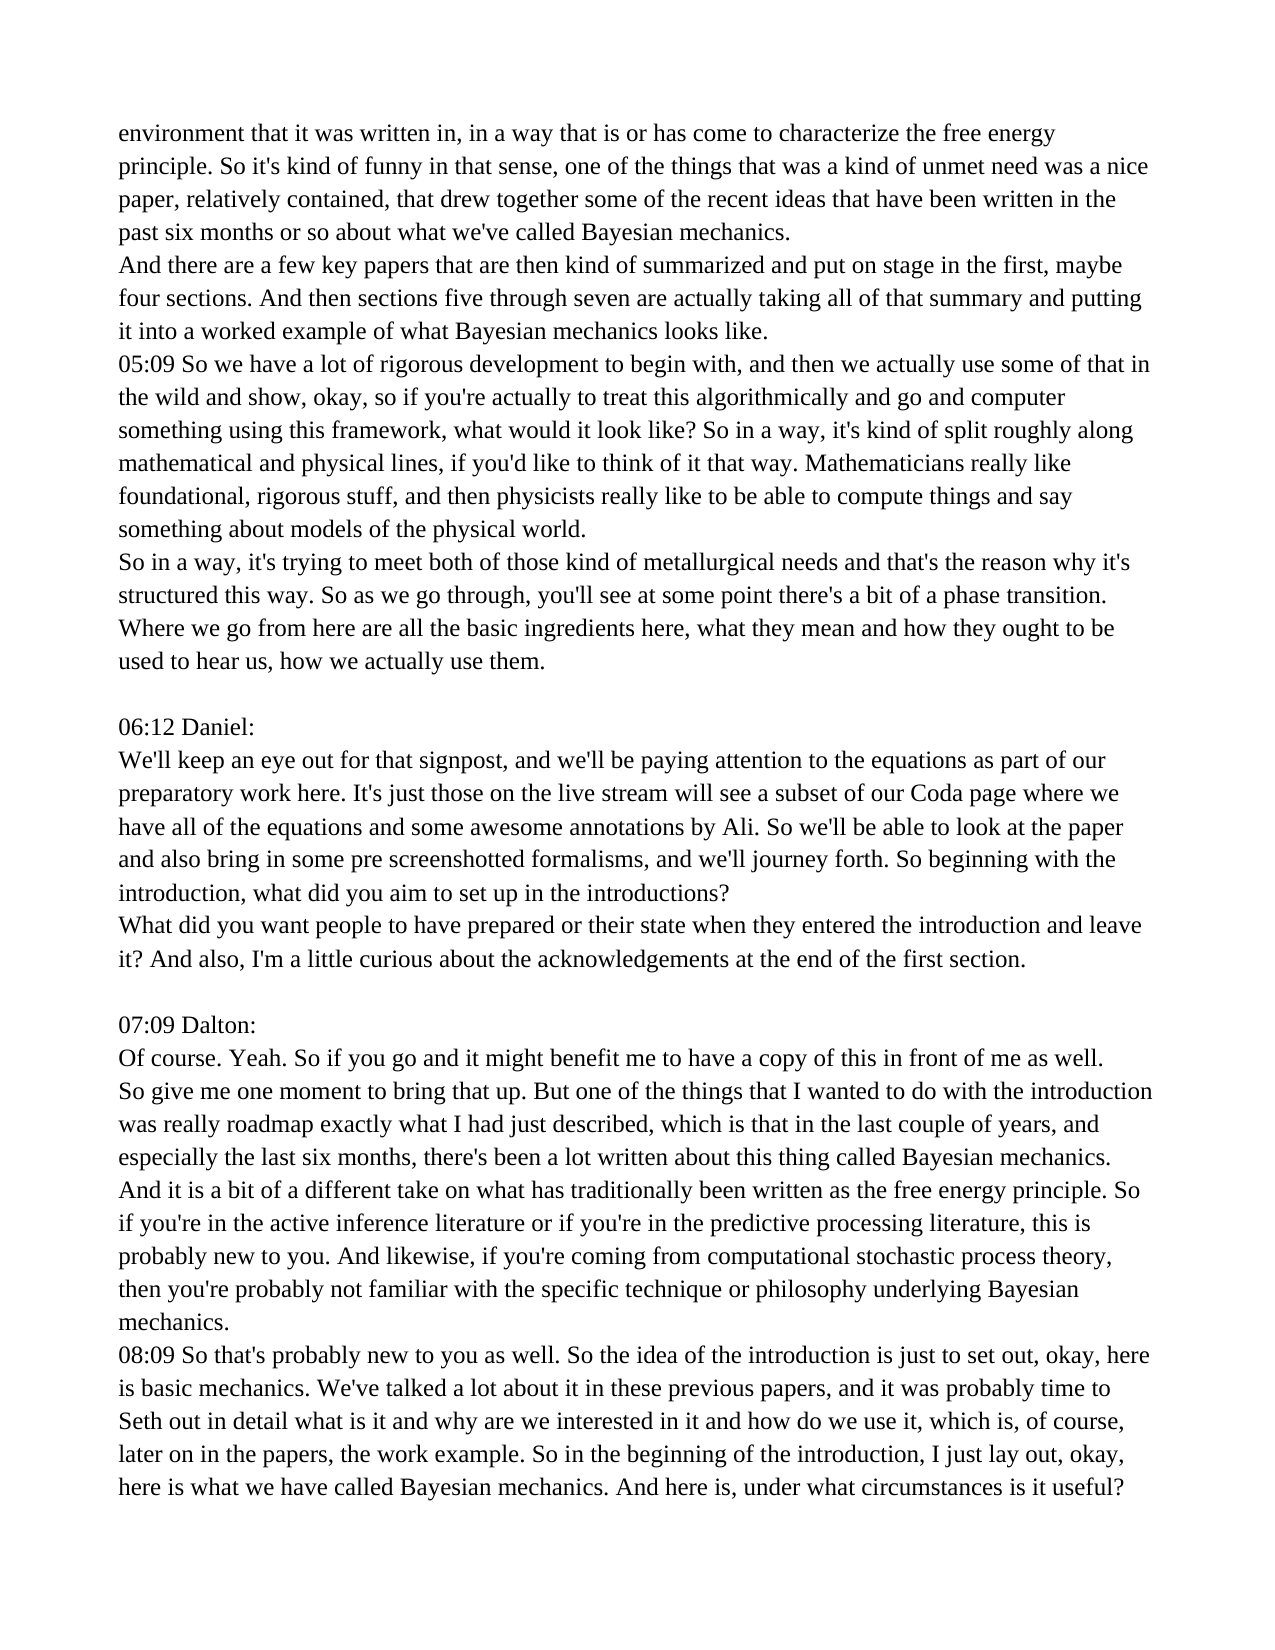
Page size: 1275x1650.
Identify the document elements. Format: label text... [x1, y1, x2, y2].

text 05:09 So we have a lot of rigorous development to begin with, and then we actually use some of that in the wild and show, okay, so if you're actually to treat this algorithmically and go and computer something using this framework, what would it look like? So in a way, it's kind of split roughly along mathematical and physical lines, if you'd like to think of it that way. Mathematicians really like foundational, rigorous stuff, and then physicists really like to be able to compute things and say something about models of the physical world. [118, 349, 1157, 543]
text And there are a few key papers that are then kind of summarized and put on stage in the first, maybe four sections. And then sections five through seven are actually taking all of that summary and putting it into a worked example of what Bayesian mechanics looks like. [118, 250, 1157, 345]
text 06:12 Daniel: [118, 712, 1157, 741]
text What did you want people to have prepared or their state when they entered the introduction and leave it? And also, I'm a little curious about the acknowledgements at the end of the first section. [118, 911, 1157, 972]
text environment that it was written in, in a way that is or has come to characterize the free energy principle. So it's kind of funny in that sense, one of the things that was a kind of unmet need was a nice paper, relatively contained, that drew together some of the recent ideas that have been written in the past six months or so about what we've called Bayesian mechanics. [118, 118, 1157, 246]
text 07:09 Dalton: [118, 1010, 1157, 1038]
text So give me one moment to bring that up. But one of the things that I wanted to do with the introduction was really roadmap exactly what I had just described, which is that in the last couple of years, and especially the last six months, there's been a lot written about this thing called Bayesian mechanics. And it is a bit of a different take on what has traditionally been written as the free energy principle. So if you're in the active inference literature or if you're in the predictive processing literature, this is probably new to you. And likewise, if you're coming from computational stochastic process theory, then you're probably not familiar with the specific technique or philosophy underlying Bayesian mechanics. [118, 1076, 1157, 1336]
text We'll keep an eye out for that signpost, and we'll be paying attention to the equations as part of our preparatory work here. It's just those on the live stream will see a subset of our Coda page where we have all of the equations and some awesome annotations by Ali. So we'll be able to look at the paper and also bring in some pre screenshotted formalisms, and we'll journey forth. So beginning with the introduction, what did you aim to set up in the introductions? [118, 746, 1157, 906]
text 08:09 So that's probably new to you as well. So the idea of the introduction is just to set out, okay, here is basic mechanics. We've talked a lot about it in these previous papers, and it was probably time to Seth out in detail what is it and why are we interested in it and how do we use it, which is, of course, later on in the papers, the work example. So in the beginning of the introduction, I just lay out, okay, here is what we have called Bayesian mechanics. And here is, under what circumstances is it useful? [118, 1340, 1157, 1501]
text So in a way, it's trying to meet both of those kind of metallurgical needs and that's the reason why it's structured this way. So as we go through, you'll see at some point there's a bit of a phase transition. Where we go from here are all the basic ingredients here, what they mean and how they ought to be used to hear us, how we actually use them. [118, 547, 1157, 675]
text Of course. Yeah. So if you go and it might benefit me to have a copy of this in front of me as well. [118, 1043, 1157, 1071]
